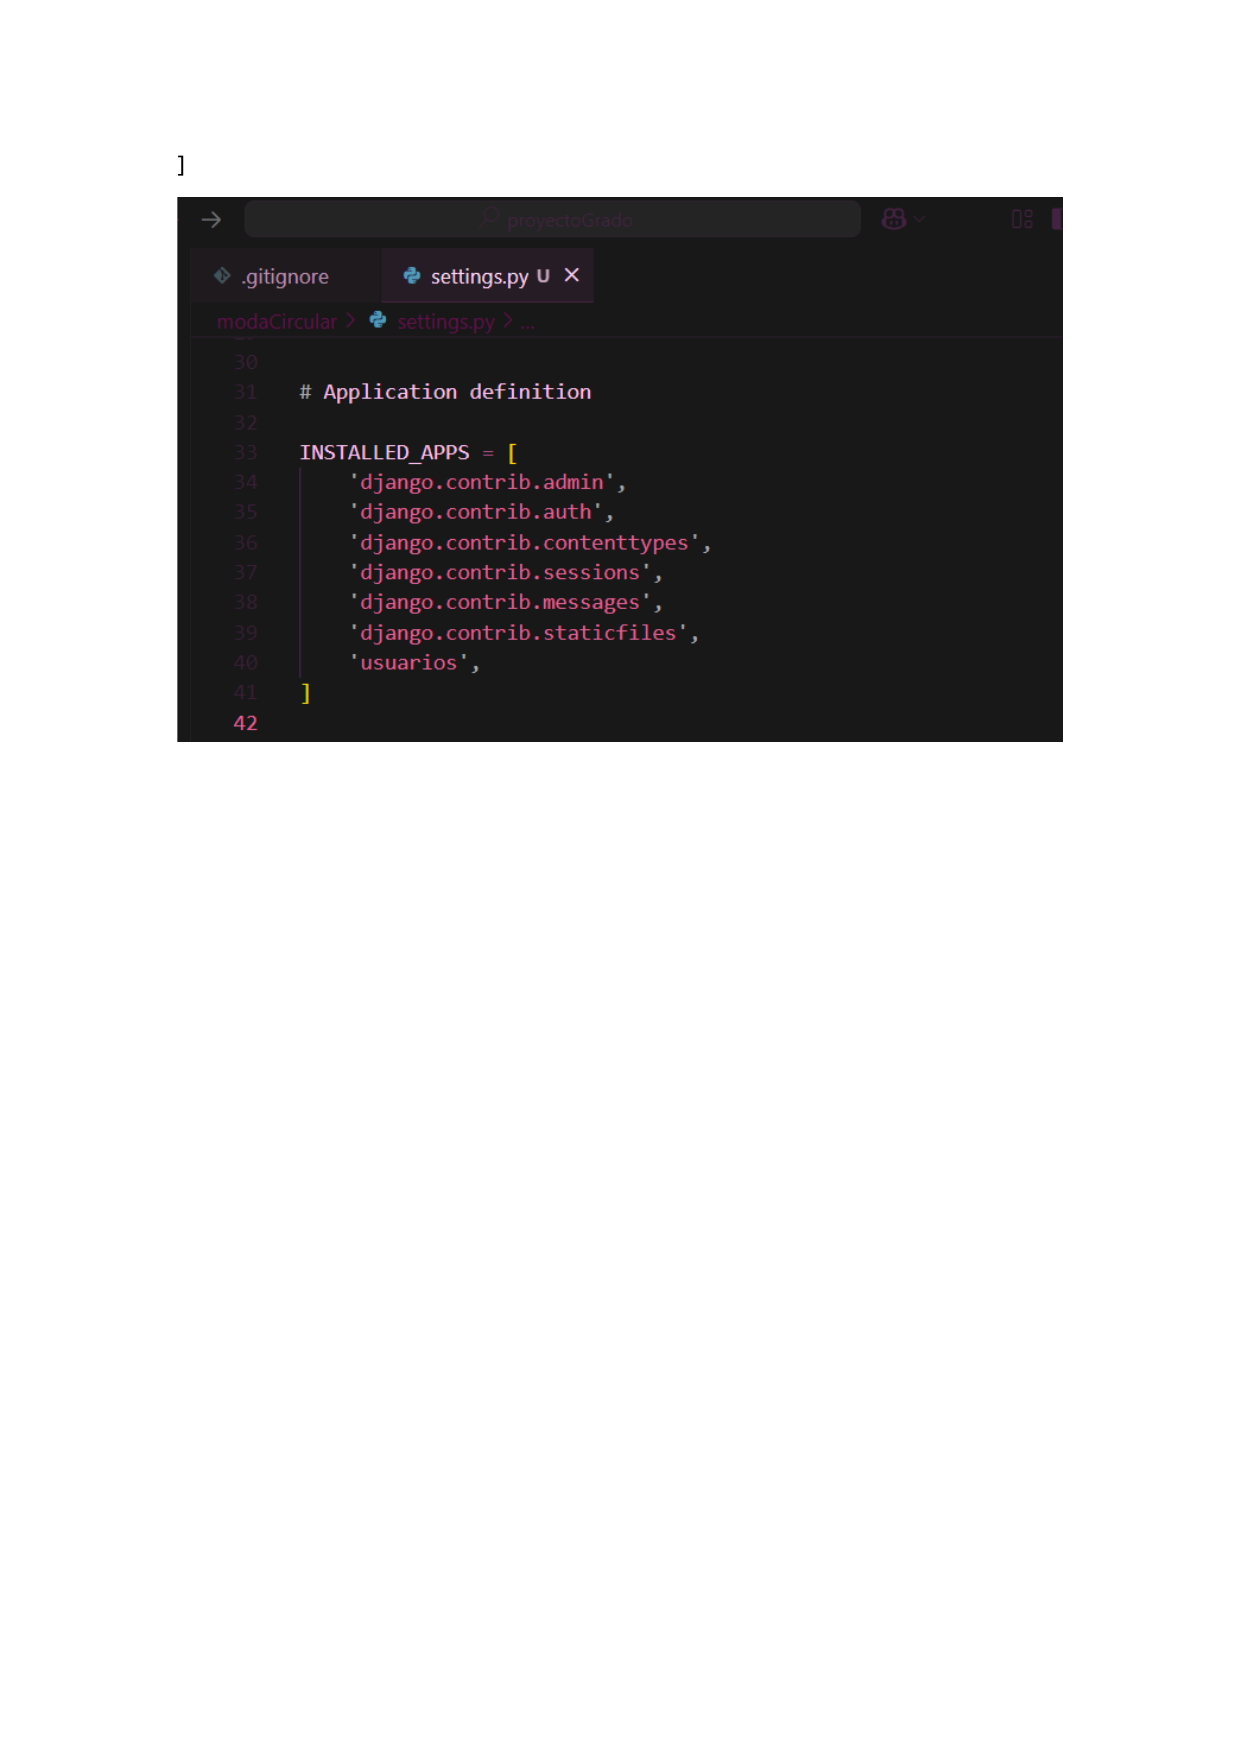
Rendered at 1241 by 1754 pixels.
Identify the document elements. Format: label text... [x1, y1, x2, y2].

text ] [177, 148, 1063, 179]
